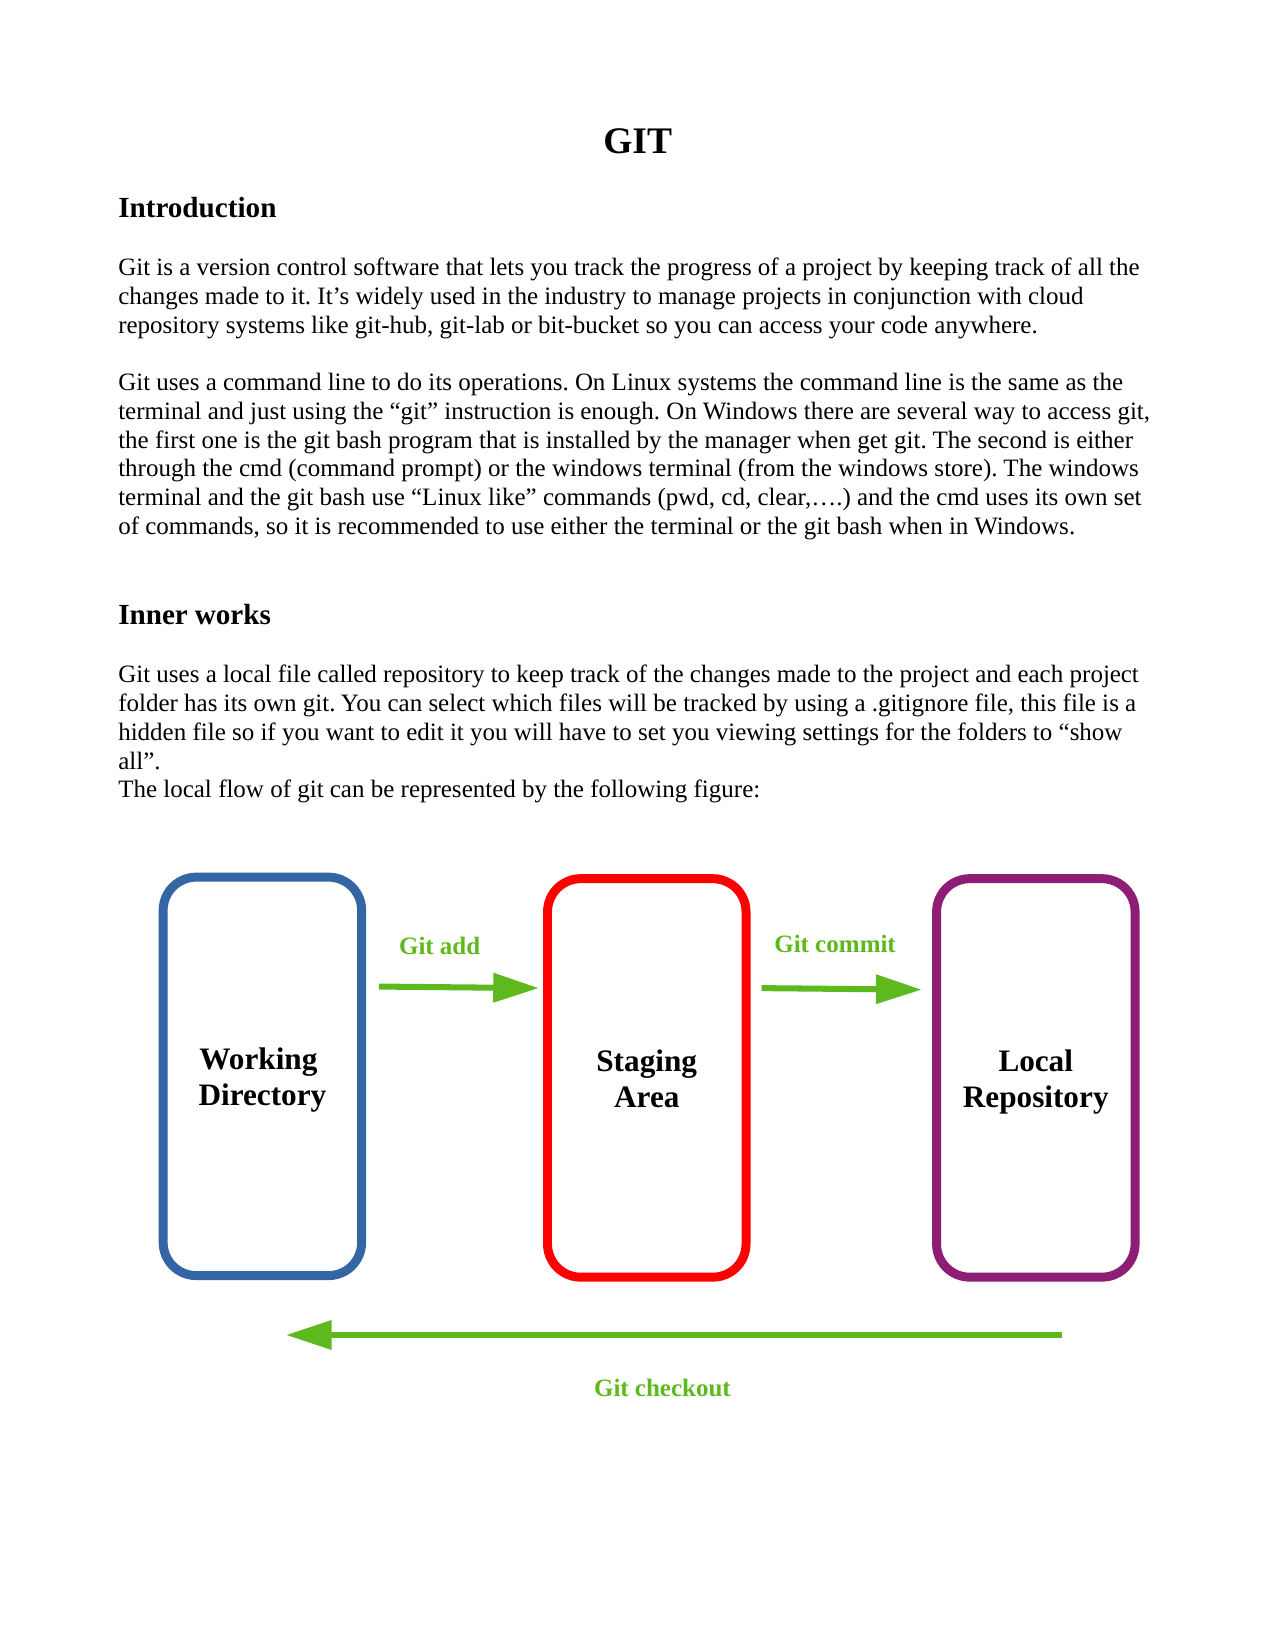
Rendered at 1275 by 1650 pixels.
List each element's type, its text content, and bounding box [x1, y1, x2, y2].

text Git uses a command line to do its operations. On Linux systems the command line is the same as the terminal and just using the “git” instruction is enough. On Windows there are several way to access git, the first one is the git bash program that is installed by the manager when get git. The second is either through the cmd (command prompt) or the windows terminal (from the windows store). The windows terminal and the git bash use “Linux like” commands (pwd, cd, clear,….) and the cmd uses its own set of commands, so it is recommended to use either the terminal or the git bash when in Windows. [118, 367, 1157, 540]
text Introduction [118, 190, 1157, 223]
text Git is a version control software that lets you track the progress of a project by keeping track of all the changes made to it. It’s widely used in the industry to manage projects in conjunction with cloud repository systems like git-hub, git-lab or bit-bucket so you can access your code anywhere. [118, 252, 1157, 338]
text Inner works [118, 597, 1157, 631]
text GIT [118, 118, 1157, 161]
text The local flow of git can be represented by the following figure: [118, 774, 1157, 803]
text Git uses a local file called repository to keep track of the changes made to the project and each project folder has its own git. You can select which files will be tracked by using a .gitignore file, this file is a hidden file so if you want to edit it you will have to set you viewing settings for the folders to “show all”. [118, 659, 1157, 774]
